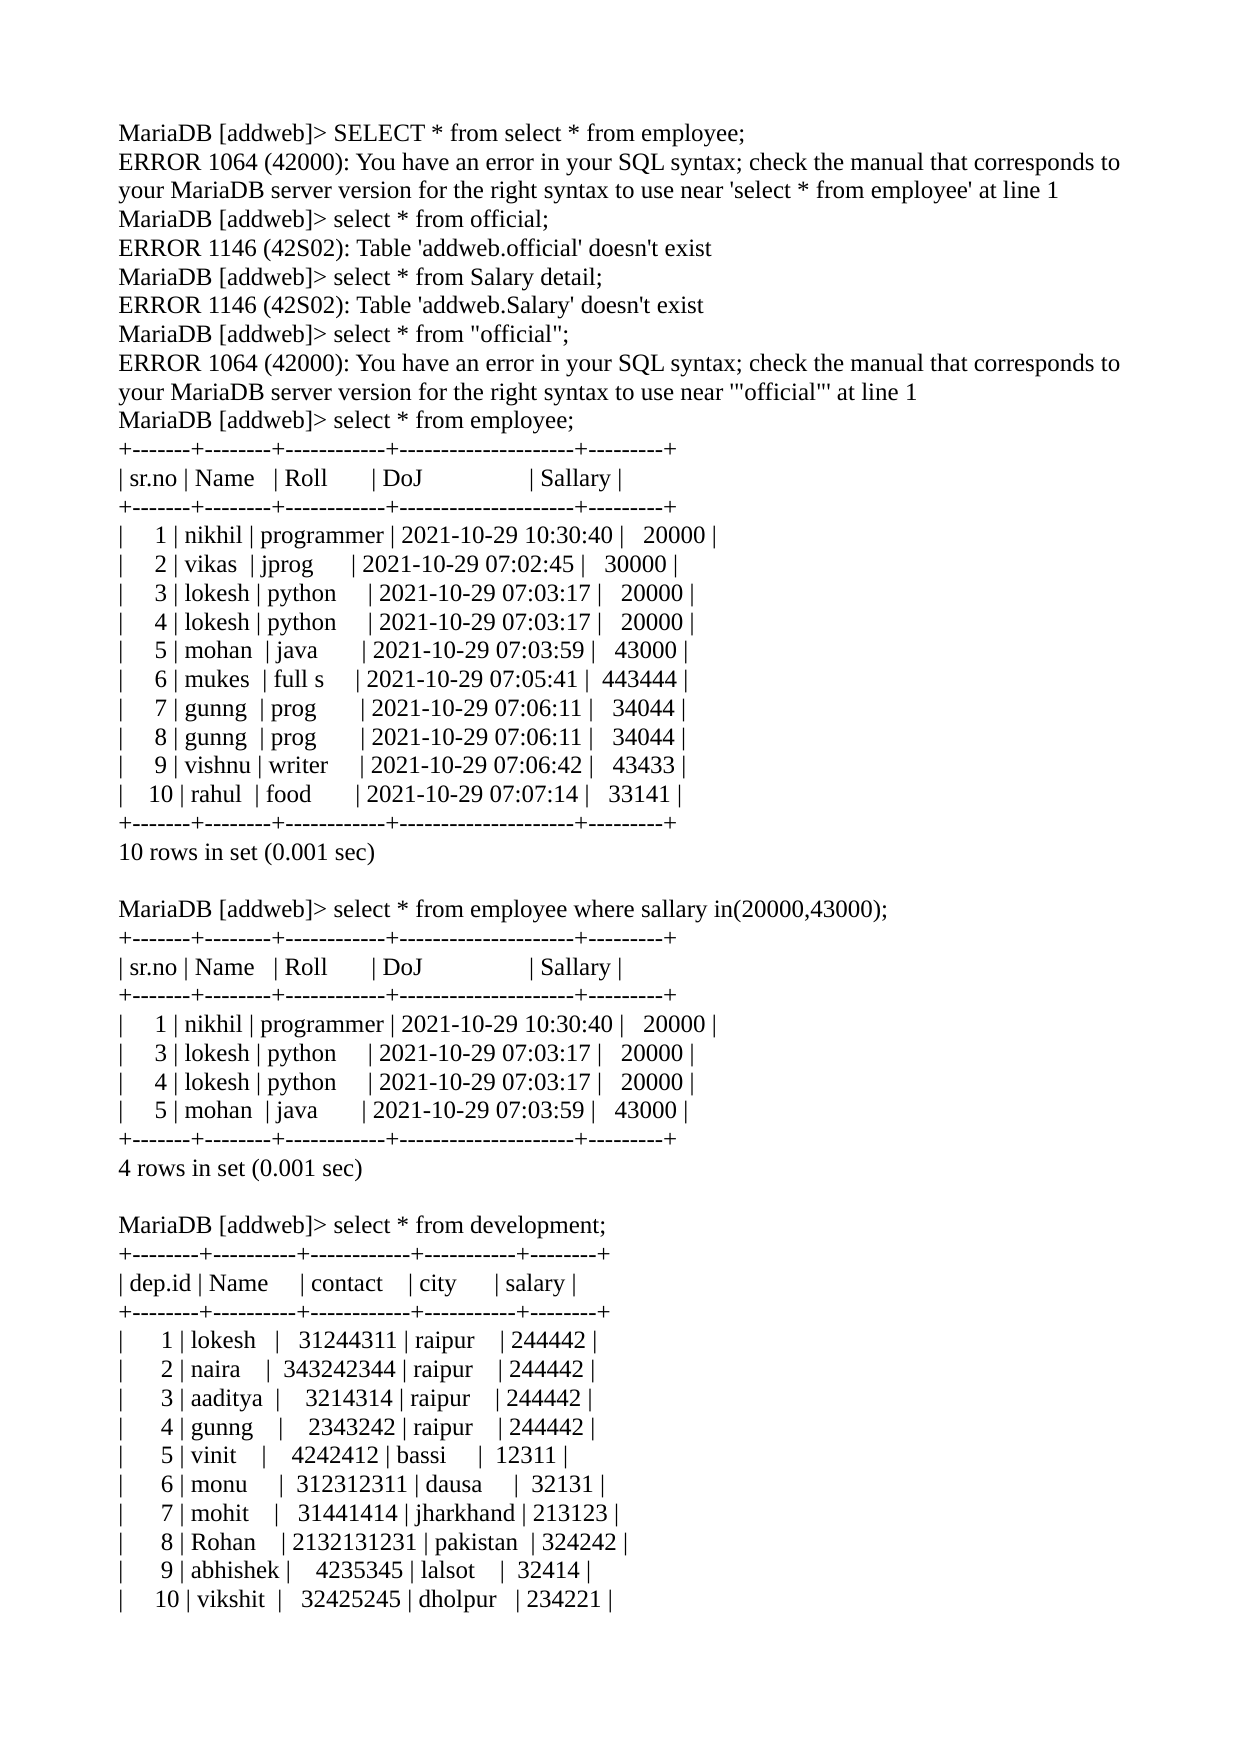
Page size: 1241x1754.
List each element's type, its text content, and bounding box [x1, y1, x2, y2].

text +--------+----------+------------+-----------+--------+ [118, 1239, 1122, 1268]
text | 1 | nikhil | programmer | 2021-10-29 10:30:40 | 20000 | [118, 1009, 1122, 1038]
text | 3 | lokesh | python | 2021-10-29 07:03:17 | 20000 | [118, 578, 1122, 607]
text MariaDB [addweb]> select * from development; [118, 1211, 1122, 1239]
text | sr.no | Name | Roll | DoJ | Sallary | [118, 463, 1122, 492]
text | 6 | mukes | full s | 2021-10-29 07:05:41 | 443444 | [118, 664, 1122, 693]
text MariaDB [addweb]> select * from official; [118, 204, 1122, 233]
text | 5 | mohan | java | 2021-10-29 07:03:59 | 43000 | [118, 1096, 1122, 1124]
text +-------+--------+------------+---------------------+---------+ [118, 923, 1122, 952]
text MariaDB [addweb]> SELECT * from select * from employee; [118, 118, 1122, 147]
text | 6 | monu | 312312311 | dausa | 32131 | [118, 1469, 1122, 1498]
text +-------+--------+------------+---------------------+---------+ [118, 808, 1122, 837]
text | 2 | vikas | jprog | 2021-10-29 07:02:45 | 30000 | [118, 549, 1122, 578]
text ERROR 1064 (42000): You have an error in your SQL syntax; check the manual that corresponds to your MariaDB server version for the right syntax to use near 'select * from employee' at line 1 [118, 147, 1122, 204]
text MariaDB [addweb]> select * from employee where sallary in(20000,43000); [118, 894, 1122, 923]
text | dep.id | Name | contact | city | salary | [118, 1268, 1122, 1297]
text | 9 | vishnu | writer | 2021-10-29 07:06:42 | 43433 | [118, 751, 1122, 779]
text | 4 | lokesh | python | 2021-10-29 07:03:17 | 20000 | [118, 1067, 1122, 1096]
text +-------+--------+------------+---------------------+---------+ [118, 434, 1122, 463]
text | 1 | lokesh | 31244311 | raipur | 244442 | [118, 1326, 1122, 1354]
text | 2 | naira | 343242344 | raipur | 244442 | [118, 1354, 1122, 1383]
text 10 rows in set (0.001 sec) [118, 837, 1122, 866]
text | 8 | gunng | prog | 2021-10-29 07:06:11 | 34044 | [118, 722, 1122, 751]
text | 3 | aaditya | 3214314 | raipur | 244442 | [118, 1383, 1122, 1412]
text ERROR 1064 (42000): You have an error in your SQL syntax; check the manual that corresponds to your MariaDB server version for the right syntax to use near '"official"' at line 1 [118, 348, 1122, 406]
text | 3 | lokesh | python | 2021-10-29 07:03:17 | 20000 | [118, 1038, 1122, 1067]
text | 1 | nikhil | programmer | 2021-10-29 10:30:40 | 20000 | [118, 521, 1122, 549]
text ERROR 1146 (42S02): Table 'addweb.Salary' doesn't exist [118, 291, 1122, 319]
text | sr.no | Name | Roll | DoJ | Sallary | [118, 952, 1122, 981]
text | 9 | abhishek | 4235345 | lalsot | 32414 | [118, 1556, 1122, 1584]
text +-------+--------+------------+---------------------+---------+ [118, 981, 1122, 1009]
text +-------+--------+------------+---------------------+---------+ [118, 1124, 1122, 1153]
text | 4 | lokesh | python | 2021-10-29 07:03:17 | 20000 | [118, 607, 1122, 636]
text | 7 | gunng | prog | 2021-10-29 07:06:11 | 34044 | [118, 693, 1122, 722]
text | 4 | gunng | 2343242 | raipur | 244442 | [118, 1412, 1122, 1441]
text | 7 | mohit | 31441414 | jharkhand | 213123 | [118, 1498, 1122, 1527]
text | 8 | Rohan | 2132131231 | pakistan | 324242 | [118, 1527, 1122, 1556]
text | 5 | vinit | 4242412 | bassi | 12311 | [118, 1441, 1122, 1469]
text +--------+----------+------------+-----------+--------+ [118, 1297, 1122, 1326]
text | 10 | rahul | food | 2021-10-29 07:07:14 | 33141 | [118, 779, 1122, 808]
text +-------+--------+------------+---------------------+---------+ [118, 492, 1122, 521]
text MariaDB [addweb]> select * from Salary detail; [118, 262, 1122, 291]
text MariaDB [addweb]> select * from "official"; [118, 319, 1122, 348]
text 4 rows in set (0.001 sec) [118, 1153, 1122, 1182]
text | 10 | vikshit | 32425245 | dholpur | 234221 | [118, 1584, 1122, 1613]
text MariaDB [addweb]> select * from employee; [118, 406, 1122, 434]
text ERROR 1146 (42S02): Table 'addweb.official' doesn't exist [118, 233, 1122, 262]
text | 5 | mohan | java | 2021-10-29 07:03:59 | 43000 | [118, 636, 1122, 664]
